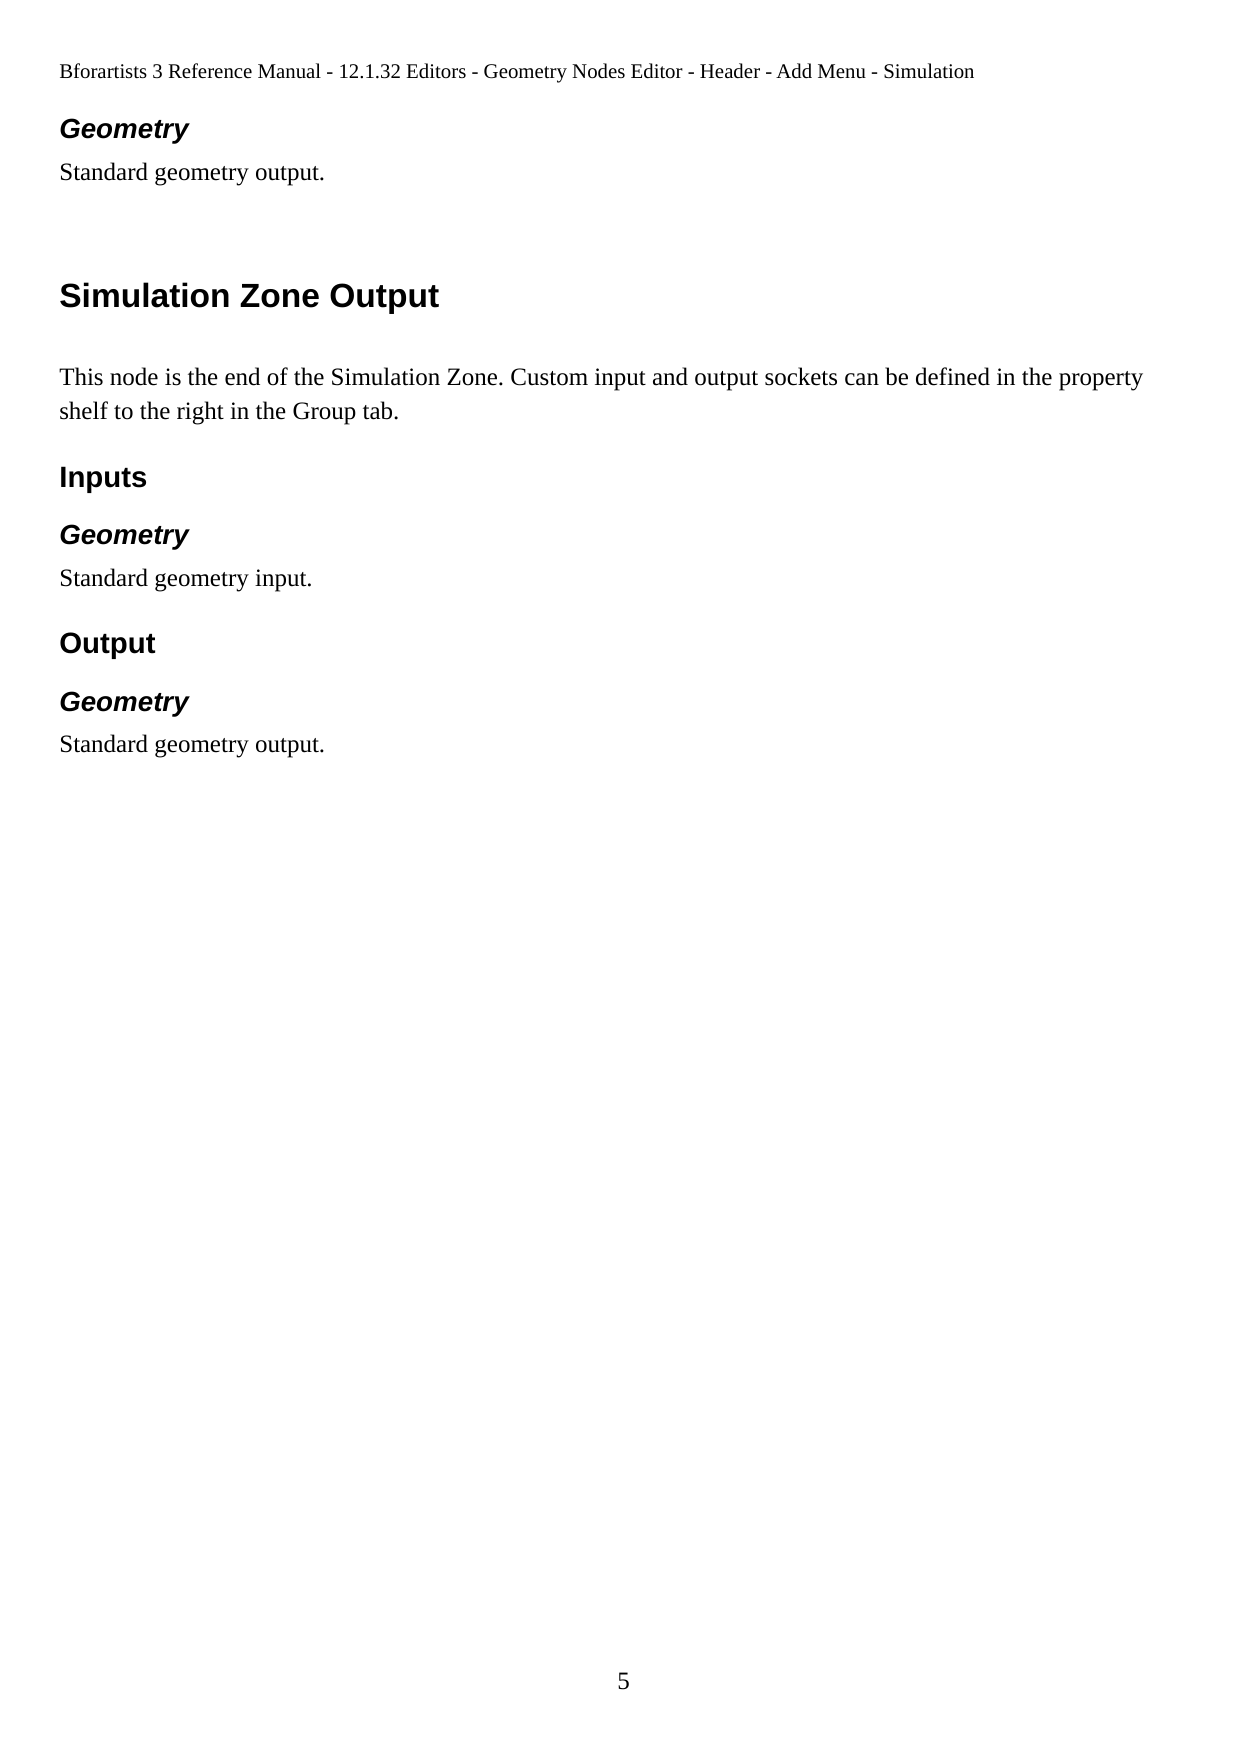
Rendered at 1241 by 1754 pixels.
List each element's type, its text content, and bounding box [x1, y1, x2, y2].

text Standard geometry input. [59, 563, 1181, 592]
text This node is the end of the Simulation Zone. Custom input and output sockets can be defined in the property shelf to the right in the Group tab. [59, 327, 1181, 425]
subtitle Geometry [59, 518, 1181, 550]
subtitle Output [59, 626, 1181, 660]
text Standard geometry output. [59, 729, 1181, 758]
subtitle Inputs [59, 460, 1181, 493]
subtitle Geometry [59, 685, 1181, 717]
text Standard geometry output. [59, 157, 1181, 186]
subtitle Simulation Zone Output [59, 276, 1181, 314]
subtitle Geometry [59, 113, 1181, 144]
